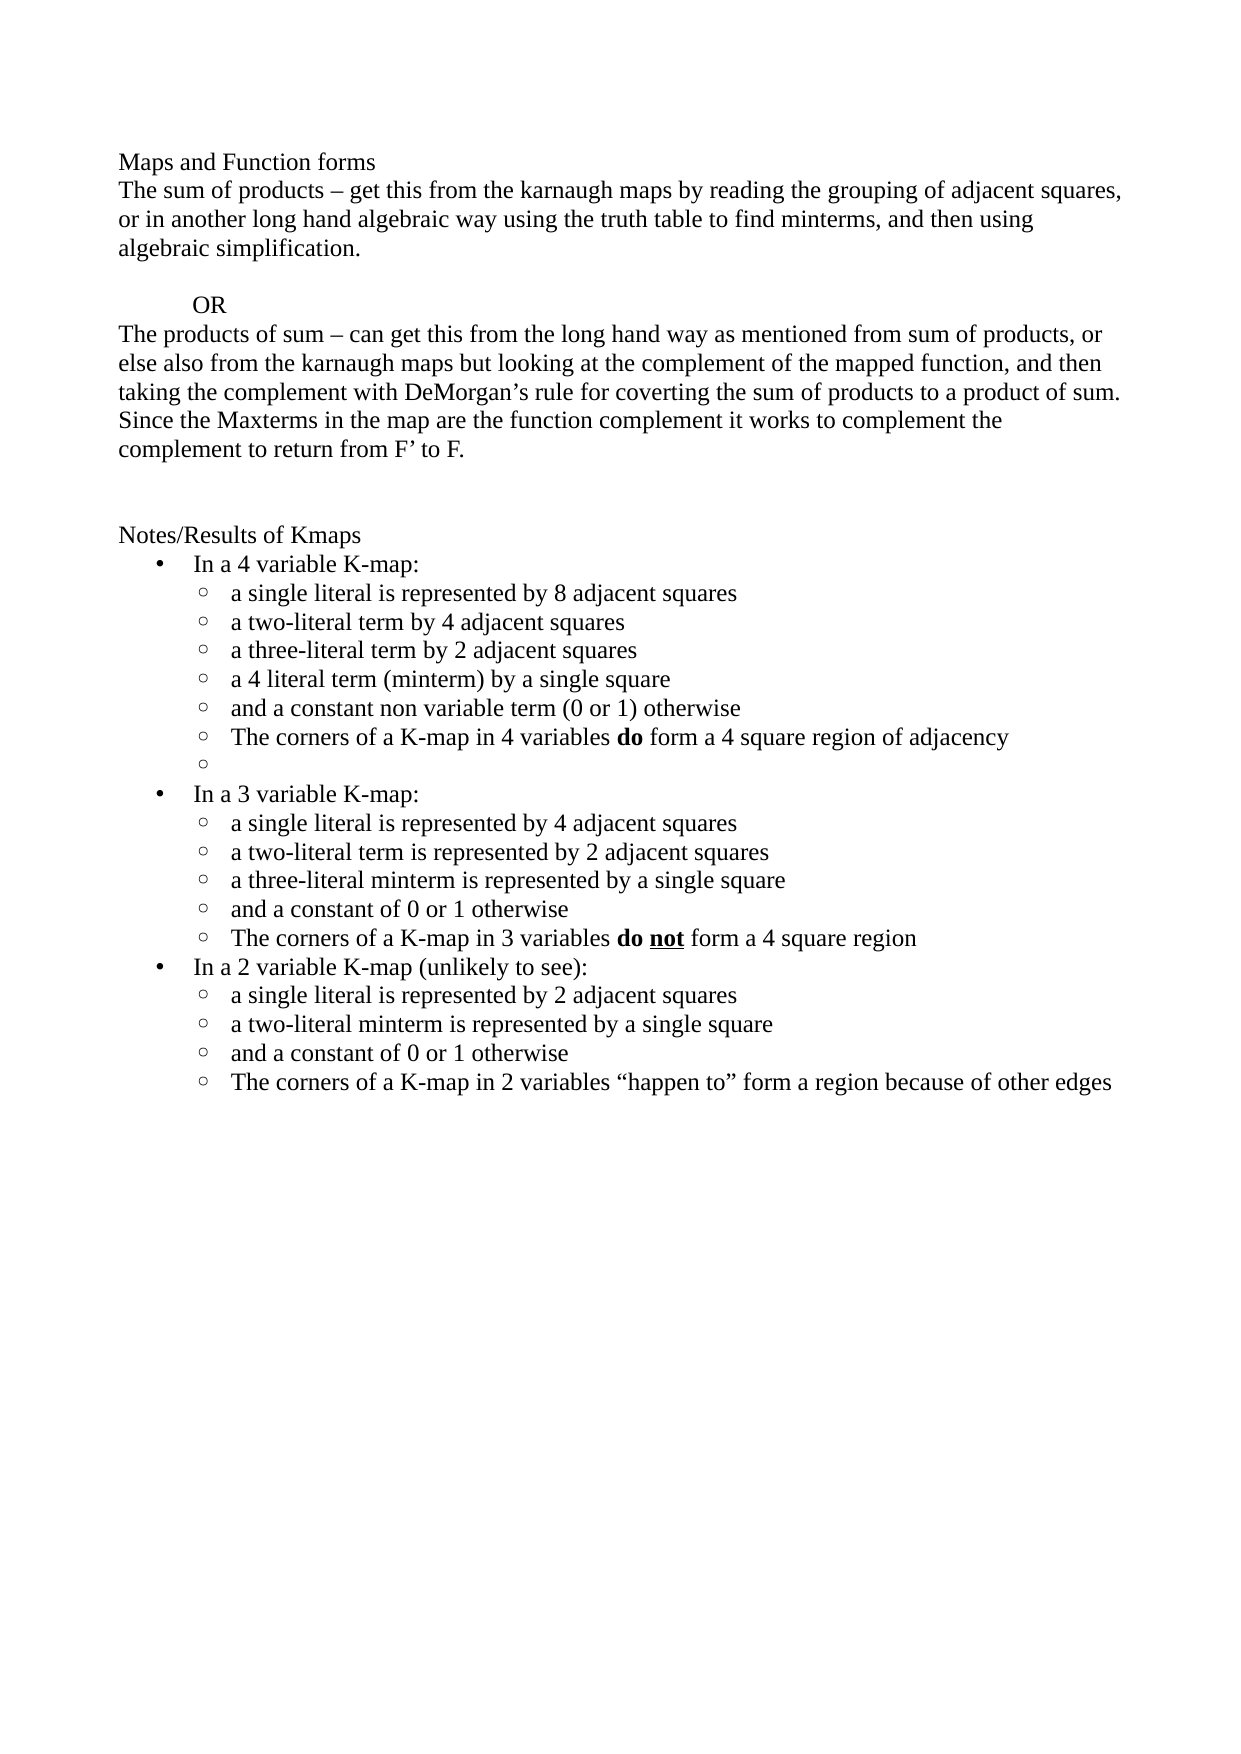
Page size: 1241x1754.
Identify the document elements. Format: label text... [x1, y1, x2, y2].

list a three-literal term by 2 adjacent squares [193, 636, 1122, 664]
list and a constant of 0 or 1 otherwise [193, 894, 1122, 923]
list a two-literal minterm is represented by a single square [193, 1009, 1122, 1038]
list a three-literal minterm is represented by a single square [193, 866, 1122, 894]
text OR [118, 291, 1122, 319]
list a single literal is represented by 8 adjacent squares [193, 578, 1122, 607]
text Maps and Function forms [118, 147, 1122, 176]
list In a 3 variable K-map: [156, 779, 1122, 808]
list The corners of a K-map in 3 variables do not form a 4 square region [193, 923, 1122, 952]
list a two-literal term is represented by 2 adjacent squares [193, 837, 1122, 866]
list a 4 literal term (minterm) by a single square [193, 664, 1122, 693]
list a single literal is represented by 2 adjacent squares [193, 981, 1122, 1009]
list In a 2 variable K-map (unlikely to see): [156, 952, 1122, 981]
list a single literal is represented by 4 adjacent squares [193, 808, 1122, 837]
list a two-literal term by 4 adjacent squares [193, 607, 1122, 636]
list In a 4 variable K-map: [156, 549, 1122, 578]
list and a constant of 0 or 1 otherwise [193, 1038, 1122, 1067]
list and a constant non variable term (0 or 1) otherwise [193, 693, 1122, 722]
text The products of sum – can get this from the long hand way as mentioned from sum of products, or else also from the karnaugh maps but looking at the complement of the mapped function, and then taking the complement with DeMorgan’s rule for coverting the sum of products to a product of sum. Since the Maxterms in the map are the function complement it works to complement the complement to return from F’ to F. [118, 319, 1122, 463]
list The corners of a K-map in 2 variables “happen to” form a region because of other edges [193, 1067, 1122, 1096]
text Notes/Results of Kmaps [118, 521, 1122, 549]
list The corners of a K-map in 4 variables do form a 4 square region of adjacency [193, 722, 1122, 751]
text The sum of products – get this from the karnaugh maps by reading the grouping of adjacent squares, or in another long hand algebraic way using the truth table to find minterms, and then using algebraic simplification. [118, 176, 1122, 262]
